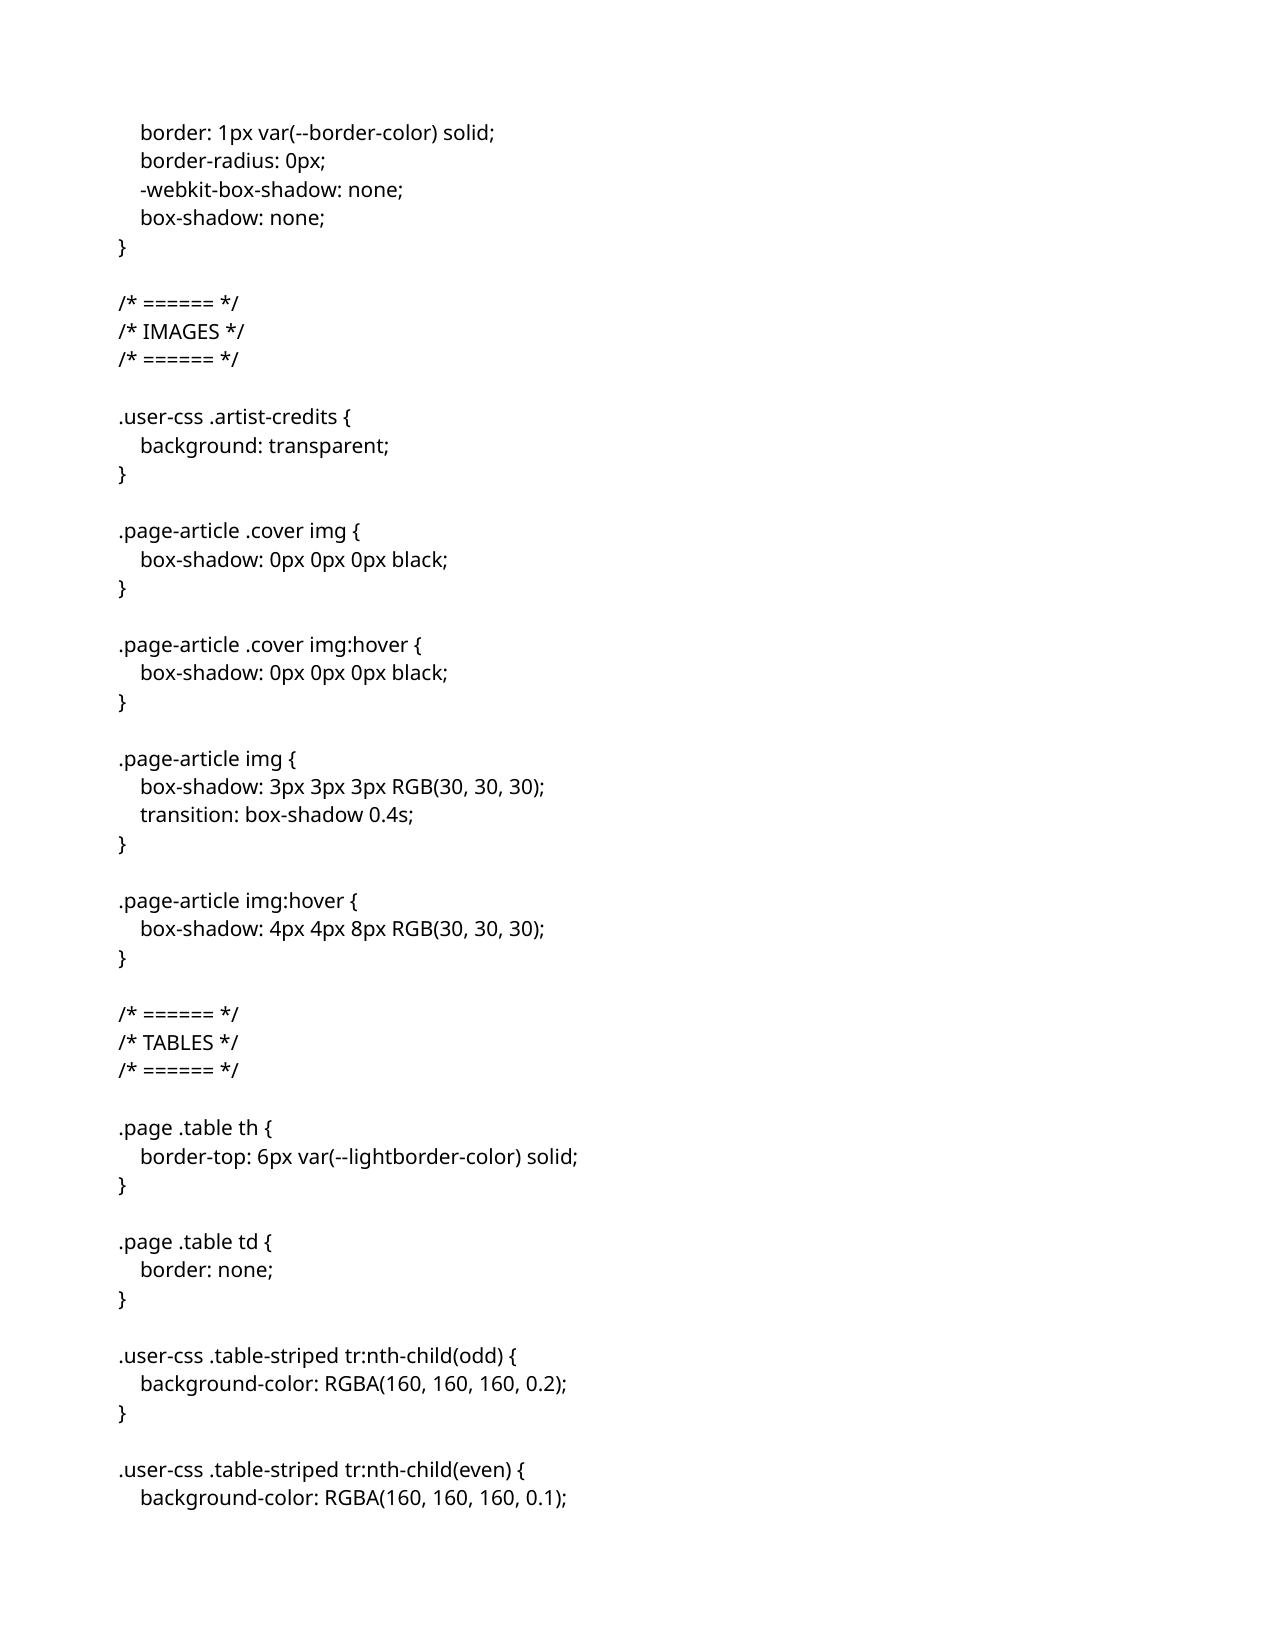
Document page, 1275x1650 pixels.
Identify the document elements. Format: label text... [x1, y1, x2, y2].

text background-color: RGBA(160, 160, 160, 0.1); [118, 1483, 1157, 1512]
text /* IMAGES */ [118, 317, 1157, 346]
text border: none; [118, 1256, 1157, 1284]
text -webkit-box-shadow: none; [118, 175, 1157, 203]
text transition: box-shadow 0.4s; [118, 801, 1157, 829]
text /* ====== */ [118, 1057, 1157, 1085]
text } [118, 1398, 1157, 1426]
text } [118, 1170, 1157, 1199]
text background-color: RGBA(160, 160, 160, 0.2); [118, 1369, 1157, 1398]
text } [118, 232, 1157, 260]
text } [118, 573, 1157, 602]
text border-radius: 0px; [118, 147, 1157, 175]
text border: 1px var(--border-color) solid; [118, 118, 1157, 147]
text } [118, 459, 1157, 488]
text .user-css .artist-credits { [118, 402, 1157, 431]
text } [118, 829, 1157, 857]
text .page-article img { [118, 744, 1157, 772]
text .user-css .table-striped tr:nth-child(even) { [118, 1455, 1157, 1483]
text box-shadow: 3px 3px 3px RGB(30, 30, 30); [118, 772, 1157, 801]
text box-shadow: 4px 4px 8px RGB(30, 30, 30); [118, 914, 1157, 943]
text } [118, 1284, 1157, 1312]
text } [118, 687, 1157, 715]
text /* ====== */ [118, 1000, 1157, 1028]
text .page .table td { [118, 1227, 1157, 1256]
text /* TABLES */ [118, 1028, 1157, 1057]
text } [118, 943, 1157, 971]
text .page-article .cover img:hover { [118, 630, 1157, 658]
text .page-article img:hover { [118, 886, 1157, 914]
text .user-css .table-striped tr:nth-child(odd) { [118, 1341, 1157, 1369]
text box-shadow: 0px 0px 0px black; [118, 545, 1157, 573]
text box-shadow: 0px 0px 0px black; [118, 658, 1157, 687]
text box-shadow: none; [118, 203, 1157, 232]
text .page .table th { [118, 1113, 1157, 1142]
text /* ====== */ [118, 289, 1157, 317]
text border-top: 6px var(--lightborder-color) solid; [118, 1142, 1157, 1170]
text .page-article .cover img { [118, 516, 1157, 545]
text /* ====== */ [118, 346, 1157, 374]
text background: transparent; [118, 431, 1157, 459]
